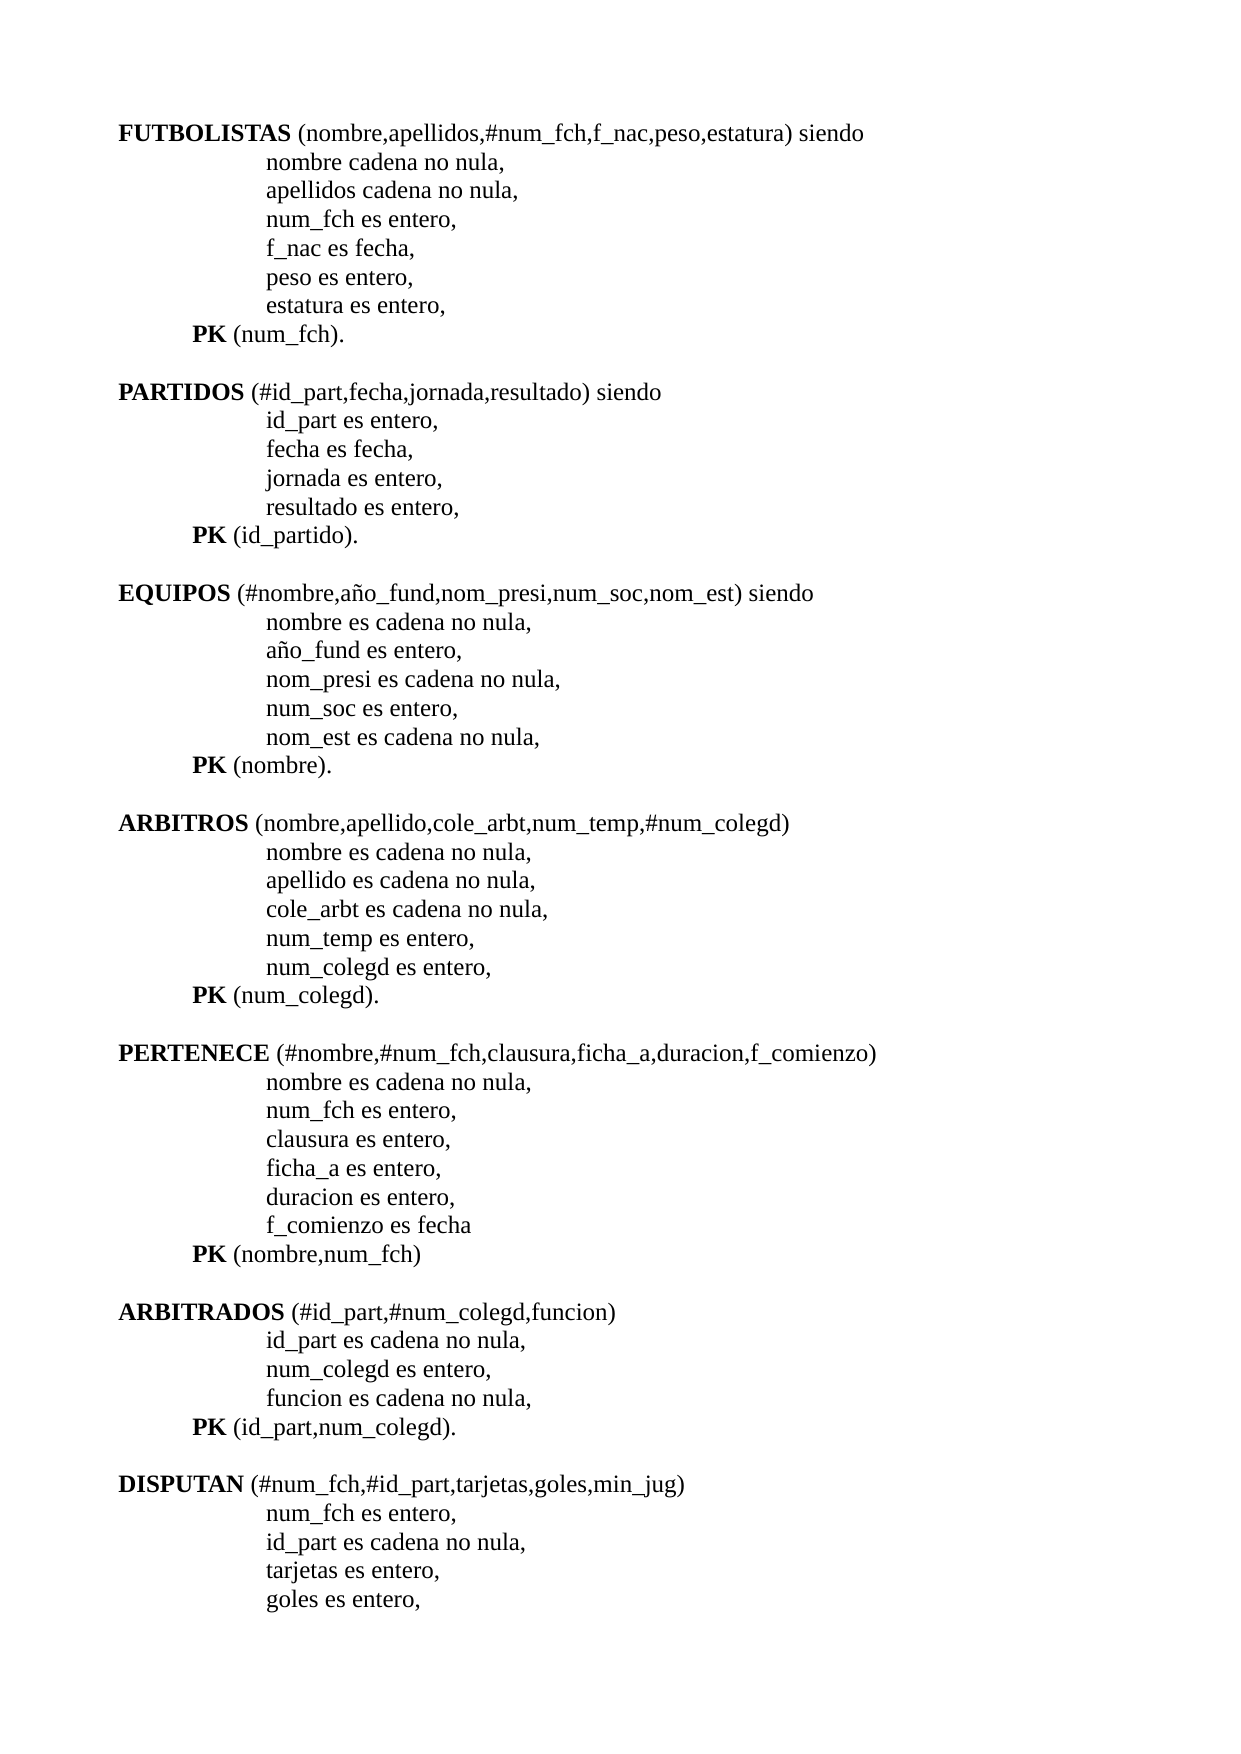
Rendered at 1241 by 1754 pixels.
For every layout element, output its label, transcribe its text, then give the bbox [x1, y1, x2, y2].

text PERTENECE (#nombre,#num_fch,clausura,ficha_a,duracion,f_comienzo) [118, 1038, 1122, 1067]
text cole_arbt es cadena no nula, [118, 894, 1122, 923]
text estatura es entero, [118, 291, 1122, 319]
text ARBITROS (nombre,apellido,cole_arbt,num_temp,#num_colegd) [118, 808, 1122, 837]
text id_part es cadena no nula, [118, 1326, 1122, 1354]
text nom_presi es cadena no nula, [118, 664, 1122, 693]
text f_comienzo es fecha [118, 1211, 1122, 1239]
text PK (nombre,num_fch) [118, 1239, 1122, 1268]
text PK (num_colegd). [118, 981, 1122, 1009]
text id_part es cadena no nula, [118, 1527, 1122, 1556]
text DISPUTAN (#num_fch,#id_part,tarjetas,goles,min_jug) [118, 1469, 1122, 1498]
text EQUIPOS (#nombre,año_fund,nom_presi,num_soc,nom_est) siendo [118, 578, 1122, 607]
text num_temp es entero, [118, 923, 1122, 952]
text nombre es cadena no nula, [118, 607, 1122, 636]
text FUTBOLISTAS (nombre,apellidos,#num_fch,f_nac,peso,estatura) siendo [118, 118, 1122, 147]
text goles es entero, [118, 1584, 1122, 1613]
text jornada es entero, [118, 463, 1122, 492]
text año_fund es entero, [118, 636, 1122, 664]
text id_part es entero, [118, 406, 1122, 434]
text ARBITRADOS (#id_part,#num_colegd,funcion) [118, 1297, 1122, 1326]
text nombre cadena no nula, [118, 147, 1122, 176]
text nombre es cadena no nula, [118, 837, 1122, 866]
text tarjetas es entero, [118, 1556, 1122, 1584]
text ficha_a es entero, [118, 1153, 1122, 1182]
text nom_est es cadena no nula, [118, 722, 1122, 751]
text PK (num_fch). [118, 319, 1122, 348]
text num_colegd es entero, [118, 1354, 1122, 1383]
text f_nac es fecha, [118, 233, 1122, 262]
text apellidos cadena no nula, [118, 176, 1122, 204]
text peso es entero, [118, 262, 1122, 291]
text num_fch es entero, [118, 204, 1122, 233]
text PK (id_partido). [118, 521, 1122, 549]
text funcion es cadena no nula, [118, 1383, 1122, 1412]
text resultado es entero, [118, 492, 1122, 521]
text apellido es cadena no nula, [118, 866, 1122, 894]
text duracion es entero, [118, 1182, 1122, 1211]
text clausura es entero, [118, 1124, 1122, 1153]
text num_soc es entero, [118, 693, 1122, 722]
text PK (id_part,num_colegd). [118, 1412, 1122, 1441]
text fecha es fecha, [118, 434, 1122, 463]
text num_colegd es entero, [118, 952, 1122, 981]
text num_fch es entero, [118, 1498, 1122, 1527]
text nombre es cadena no nula, [118, 1067, 1122, 1096]
text PARTIDOS (#id_part,fecha,jornada,resultado) siendo [118, 377, 1122, 406]
text PK (nombre). [118, 751, 1122, 779]
text num_fch es entero, [118, 1096, 1122, 1124]
